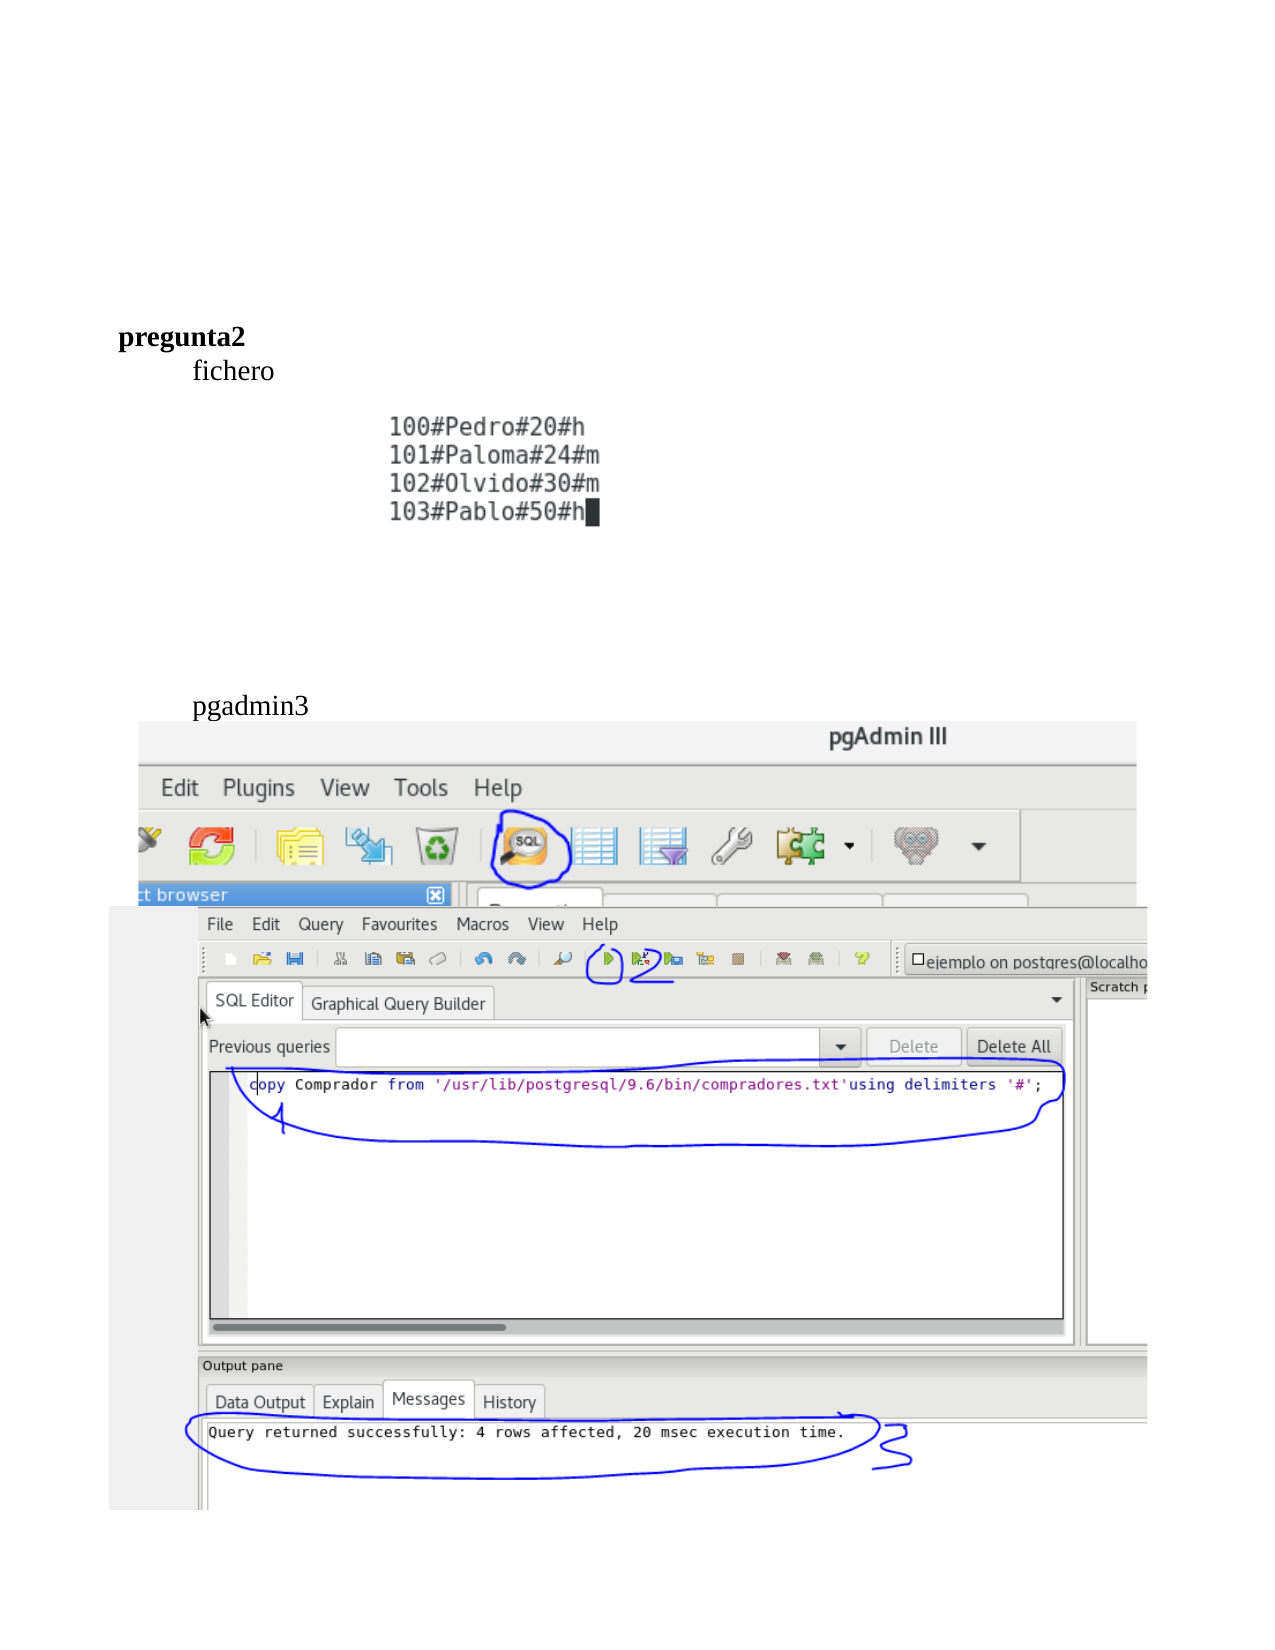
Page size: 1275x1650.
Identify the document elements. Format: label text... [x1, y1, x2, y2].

text pgadmin3 [118, 688, 387, 722]
picture [108, 395, 1148, 1510]
text pregunta2 [118, 319, 1157, 353]
text fichero [118, 353, 1157, 386]
text [888, 688, 1157, 722]
